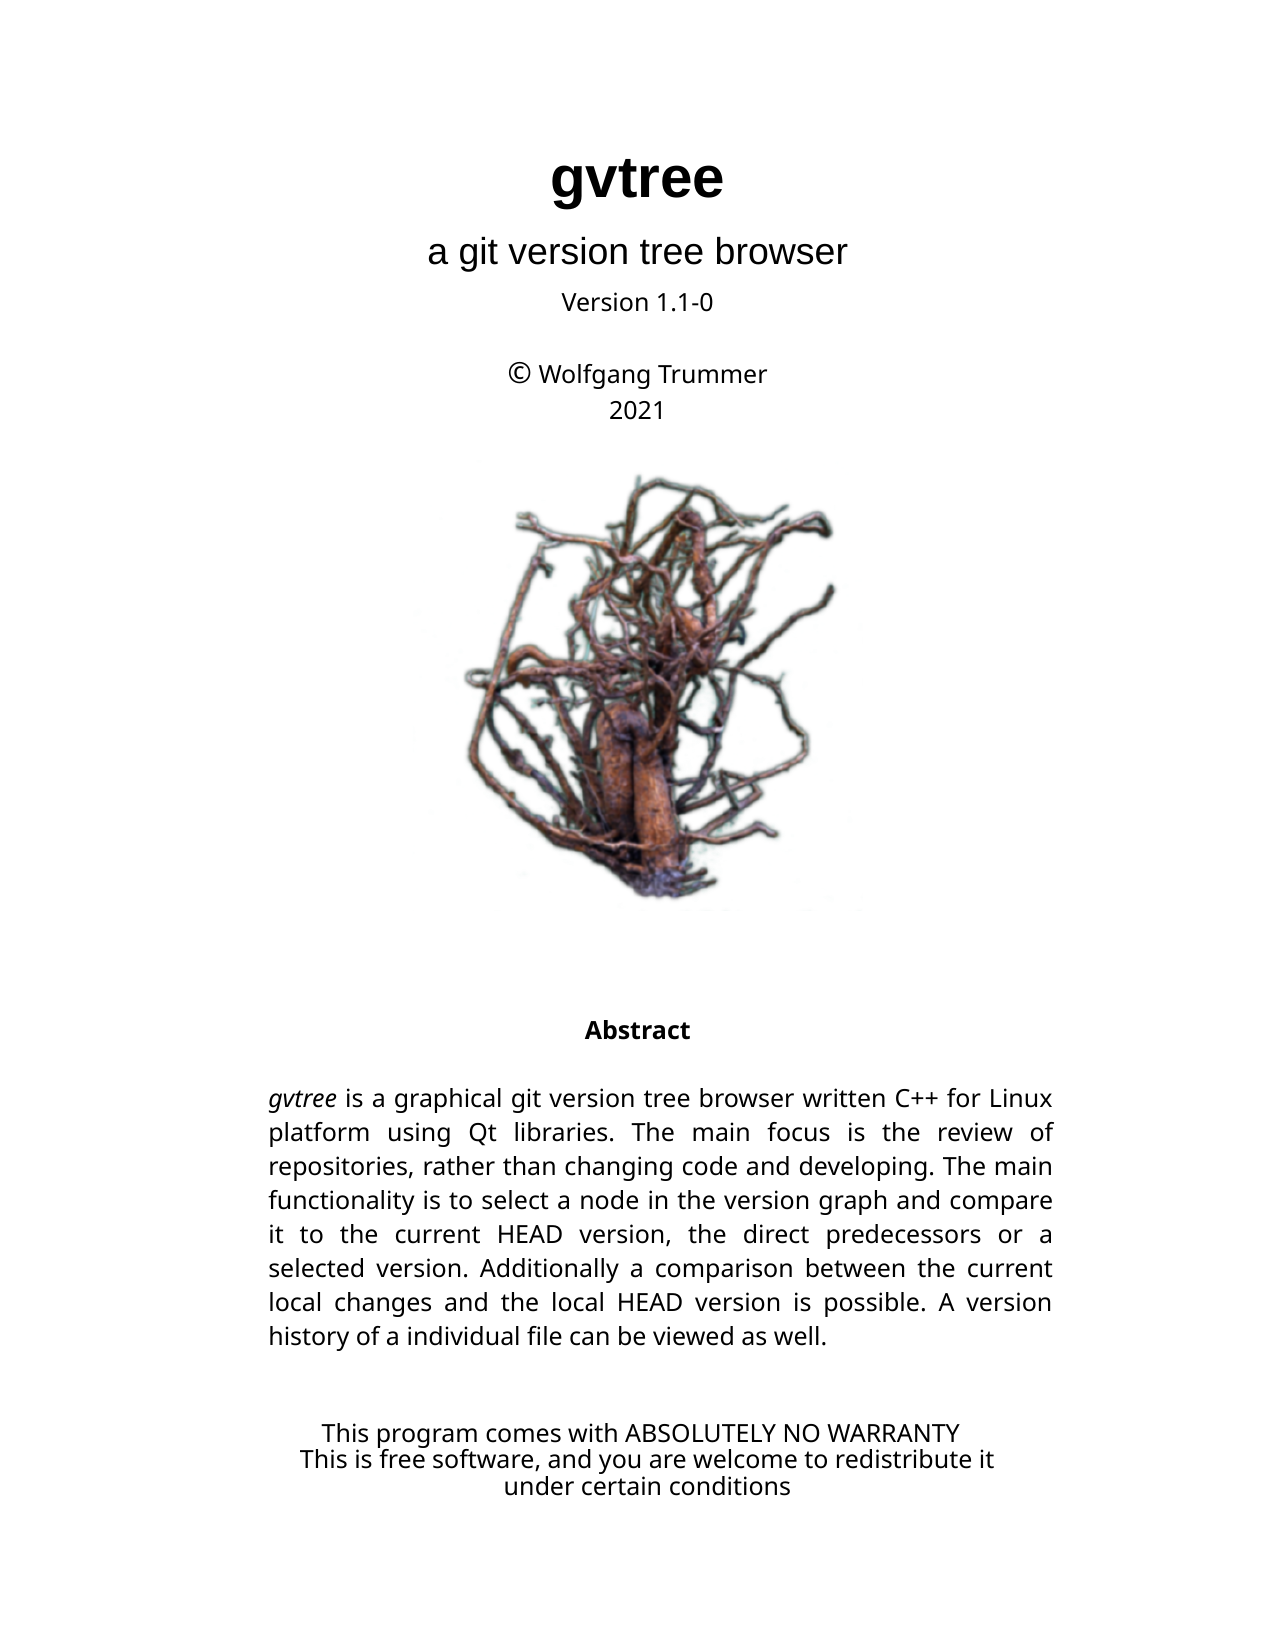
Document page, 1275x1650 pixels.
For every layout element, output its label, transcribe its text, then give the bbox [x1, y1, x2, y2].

picture [412, 460, 863, 911]
subtitle a git version tree browser [118, 229, 1157, 272]
text 2021 [118, 392, 1157, 426]
text gvtree is a graphical git version tree browser written C++ for Linux platform using Qt libraries. The main focus is the review of repositories, rather than changing code and developing. The main functionality is to select a node in the version graph and compare it to the current HEAD version, the direct predecessors or a selected version. Additionally a comparison between the current local changes and the local HEAD version is possible. A version history of a individual file can be viewed as well. [268, 1081, 1054, 1353]
text Version 1.1-0 [118, 284, 1157, 319]
text © Wolfgang Trummer [118, 353, 1157, 392]
text This program comes with ABSOLUTELY NO WARRANTY This is free software, and you are welcome to redistribute it under certain conditions [118, 1421, 1157, 1527]
text Abstract [118, 1012, 1157, 1047]
title gvtree [118, 143, 1157, 210]
